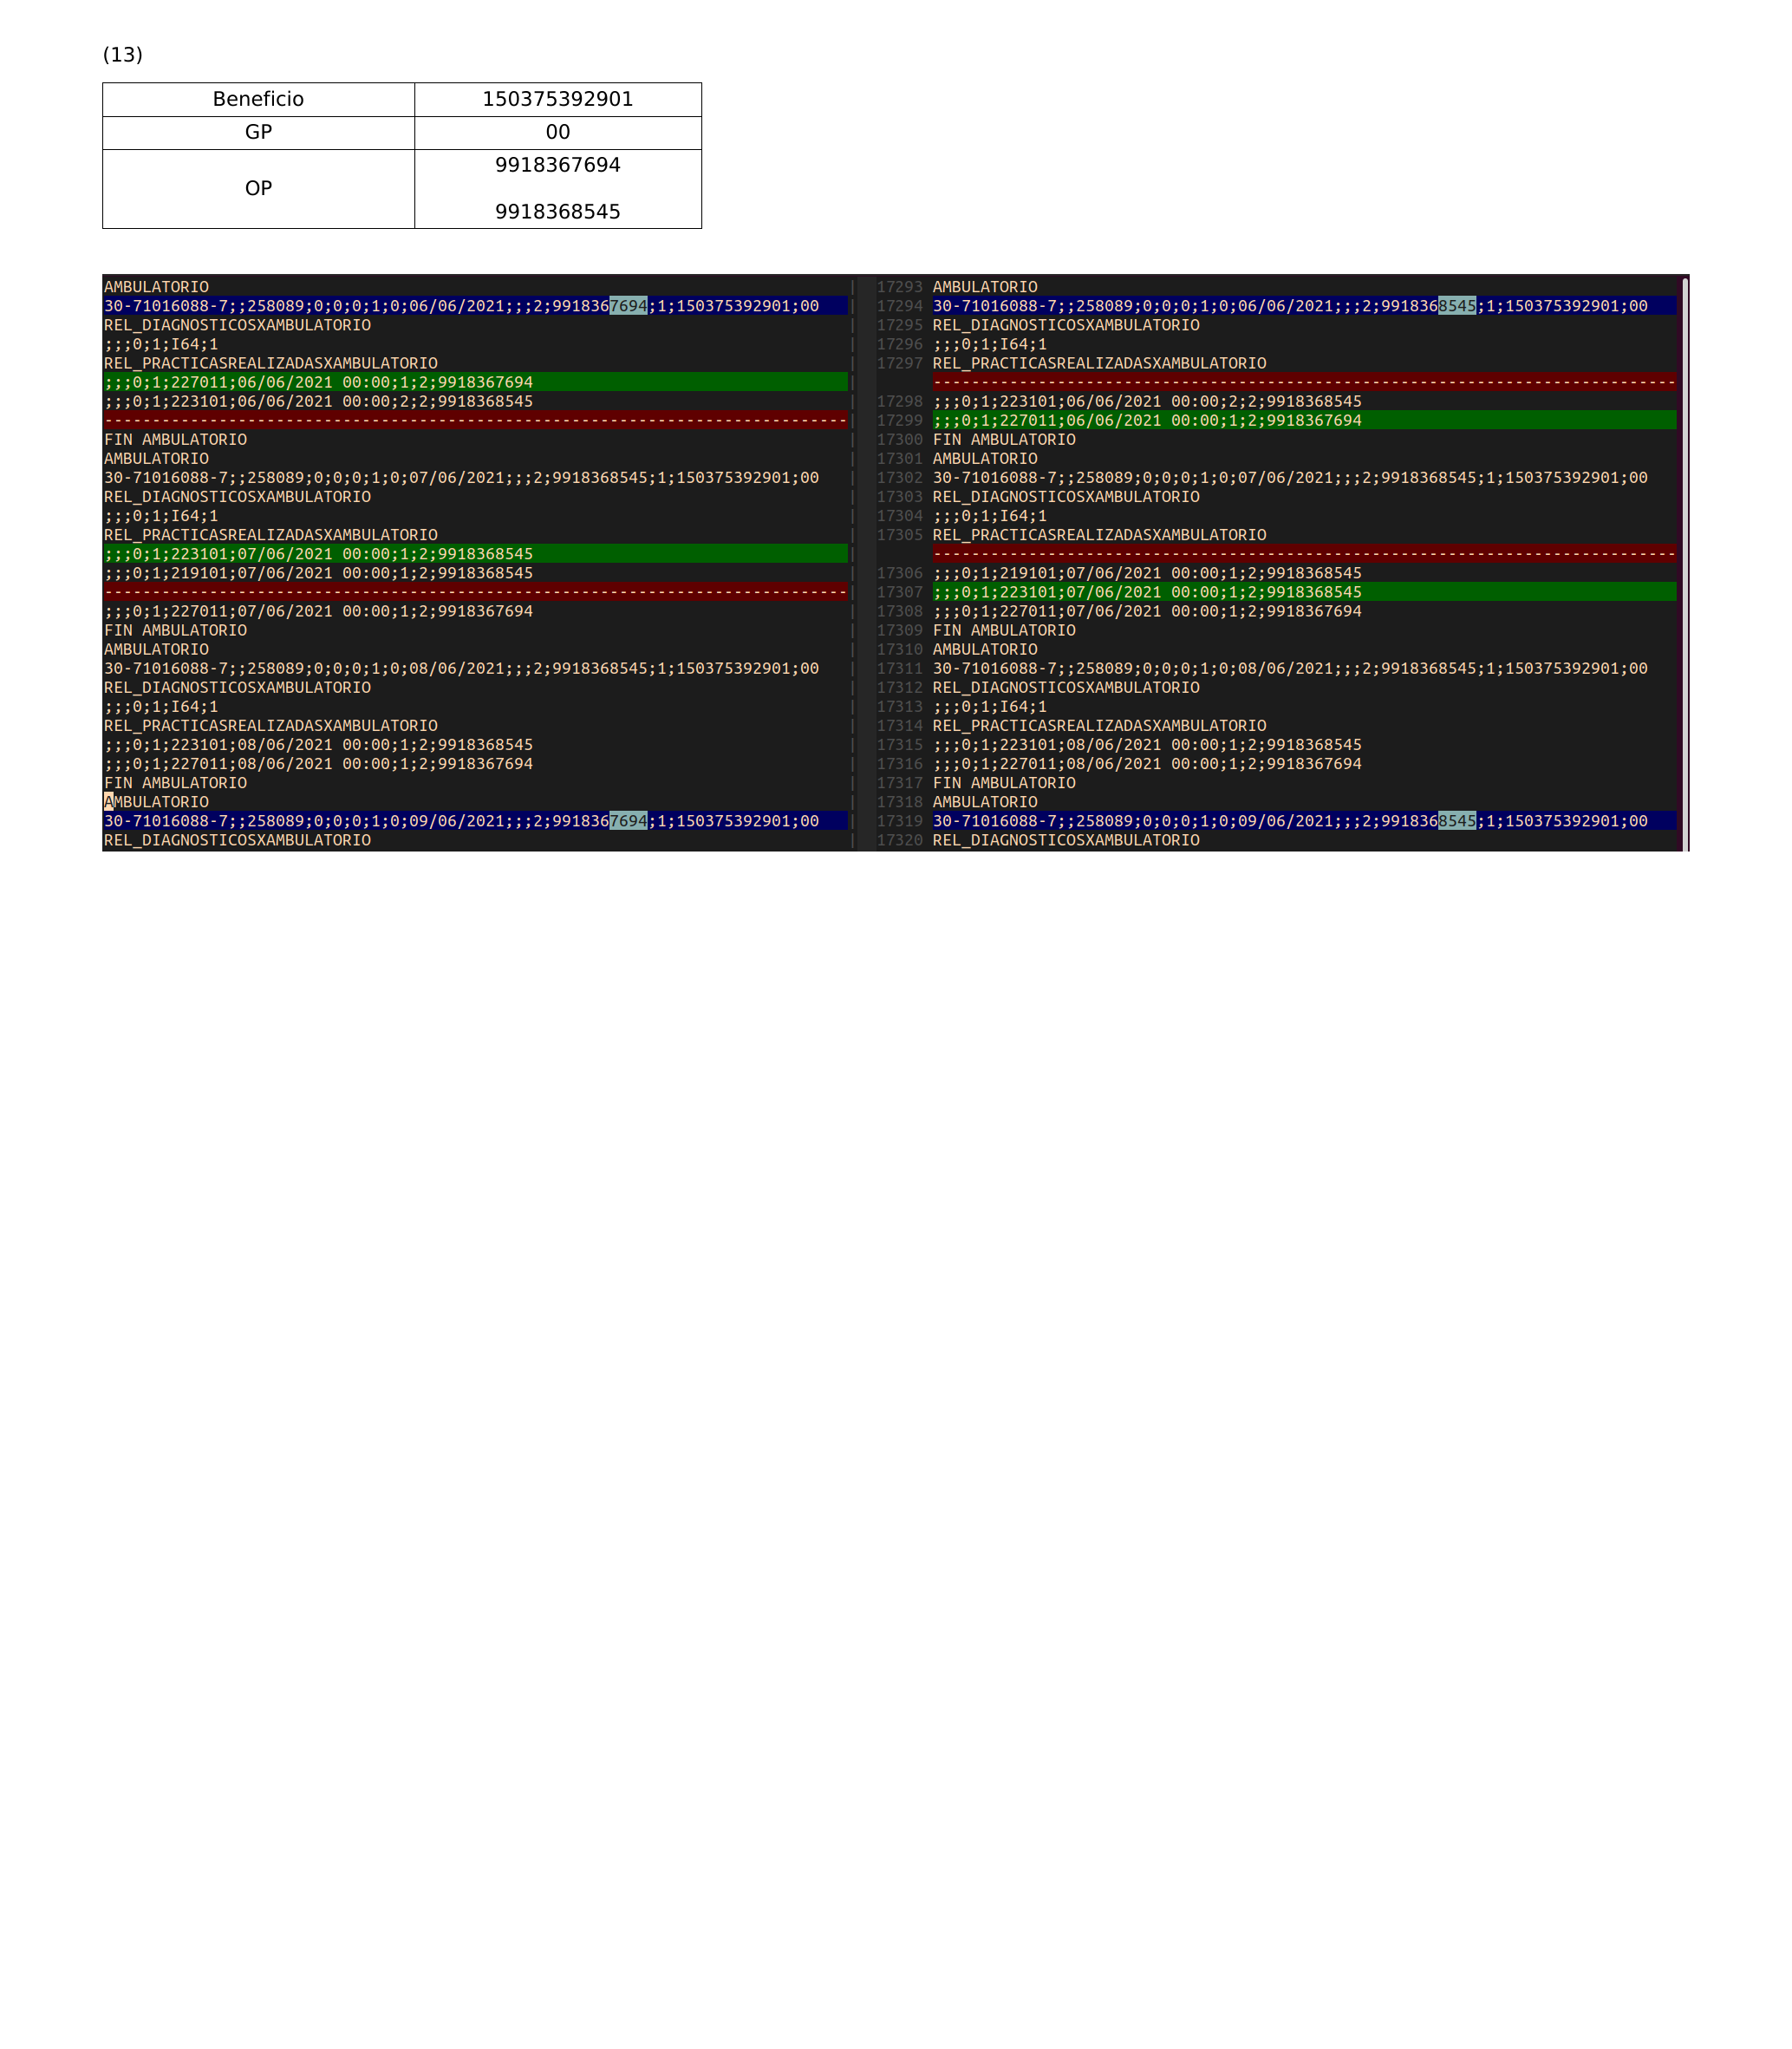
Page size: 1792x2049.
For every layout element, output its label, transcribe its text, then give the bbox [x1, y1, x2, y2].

picture [102, 274, 1690, 852]
table_cell GP [103, 117, 414, 149]
table_cell 00 [415, 117, 701, 149]
text (13) [102, 43, 1690, 67]
table_cell 9918367694 9918368545 [415, 150, 701, 228]
table_cell OP [103, 150, 414, 228]
table_header Beneficio [103, 83, 414, 115]
table_header 150375392901 [415, 83, 701, 115]
